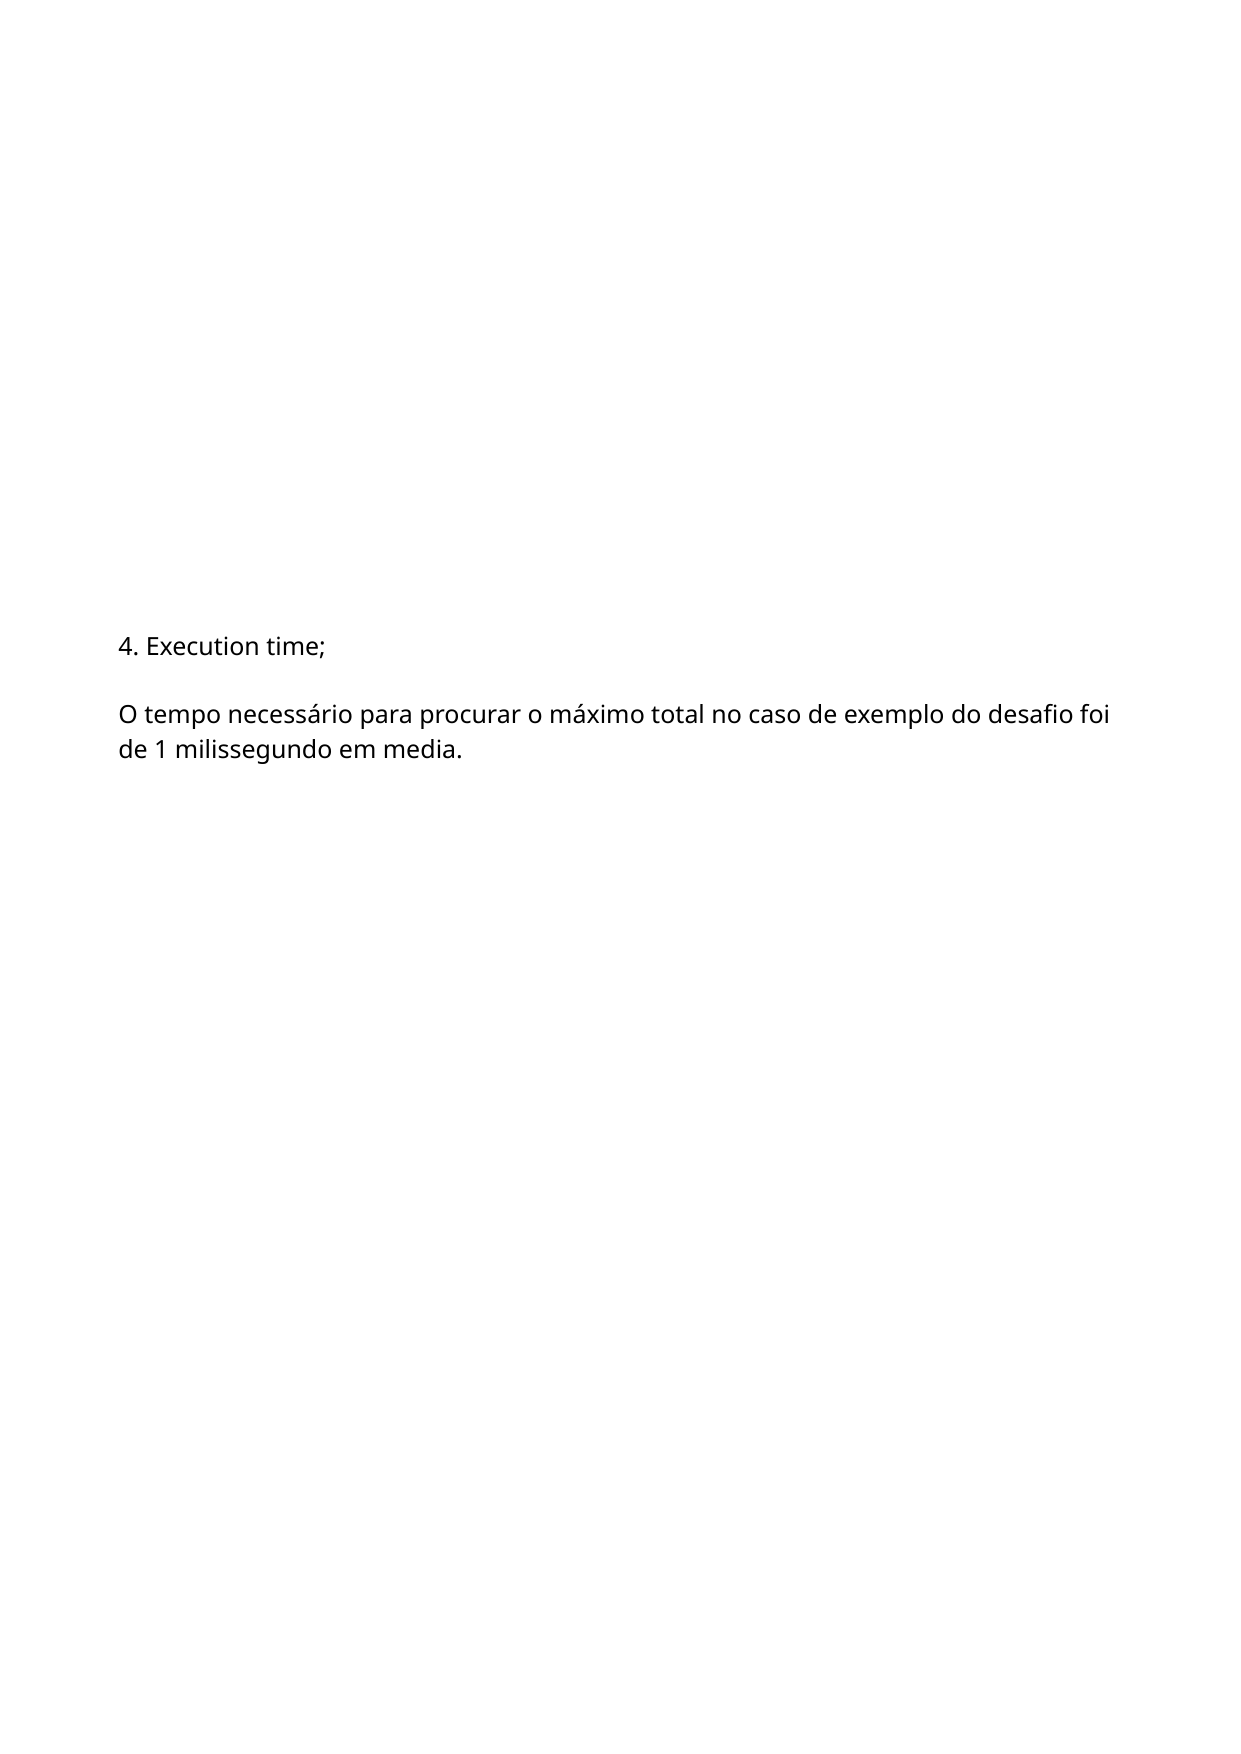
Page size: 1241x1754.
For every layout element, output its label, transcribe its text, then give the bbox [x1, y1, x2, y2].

text 4. Execution time; [118, 629, 1122, 663]
text O tempo necessário para procurar o máximo total no caso de exemplo do desafio foi de 1 milissegundo em media. [118, 697, 1122, 765]
